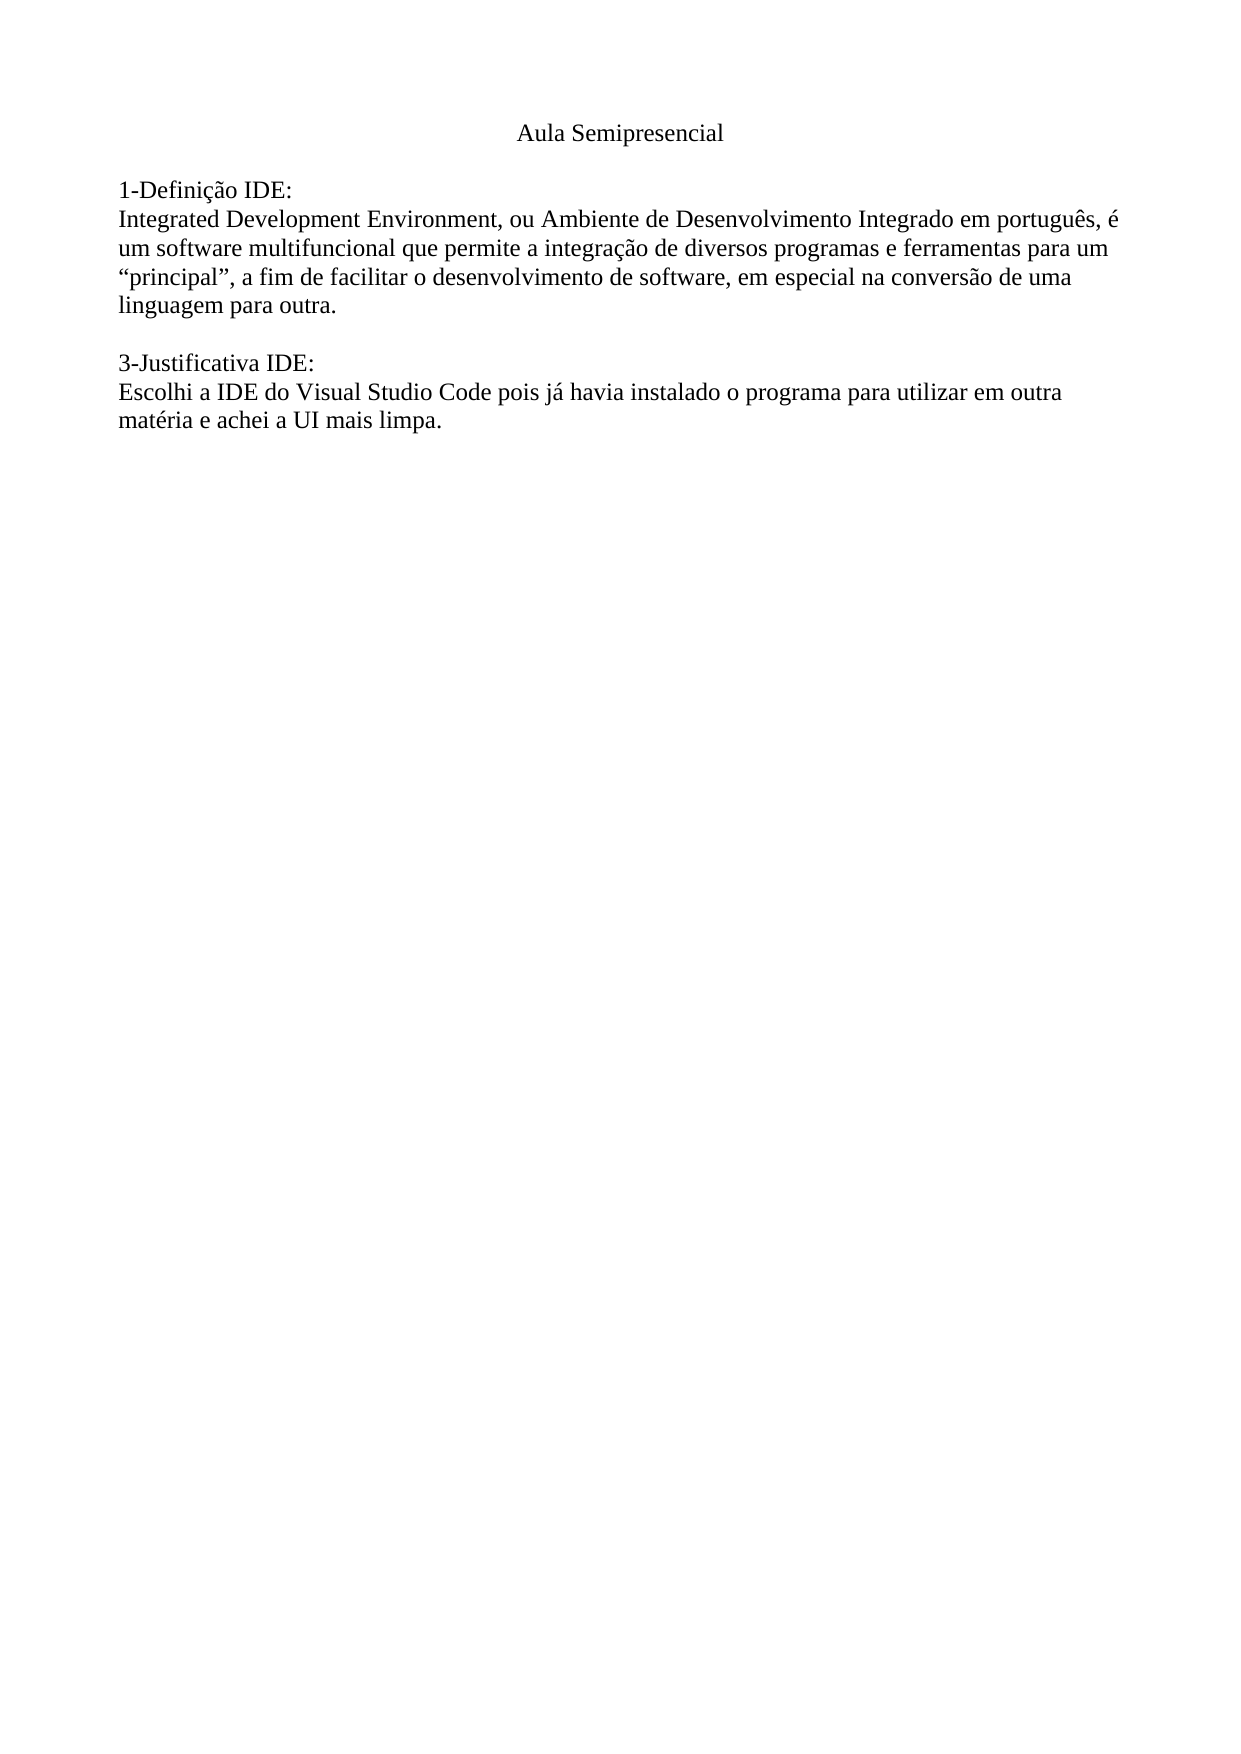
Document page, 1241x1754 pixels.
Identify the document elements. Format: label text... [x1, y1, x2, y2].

text Integrated Development Environment, ou Ambiente de Desenvolvimento Integrado em português, é um software multifuncional que permite a integração de diversos programas e ferramentas para um “principal”, a fim de facilitar o desenvolvimento de software, em especial na conversão de uma linguagem para outra. [118, 204, 1122, 319]
text 1-Definição IDE: [118, 176, 1122, 204]
text Aula Semipresencial [118, 118, 1122, 147]
text Escolhi a IDE do Visual Studio Code pois já havia instalado o programa para utilizar em outra matéria e achei a UI mais limpa. [118, 377, 1122, 434]
text 3-Justificativa IDE: [118, 348, 1122, 377]
